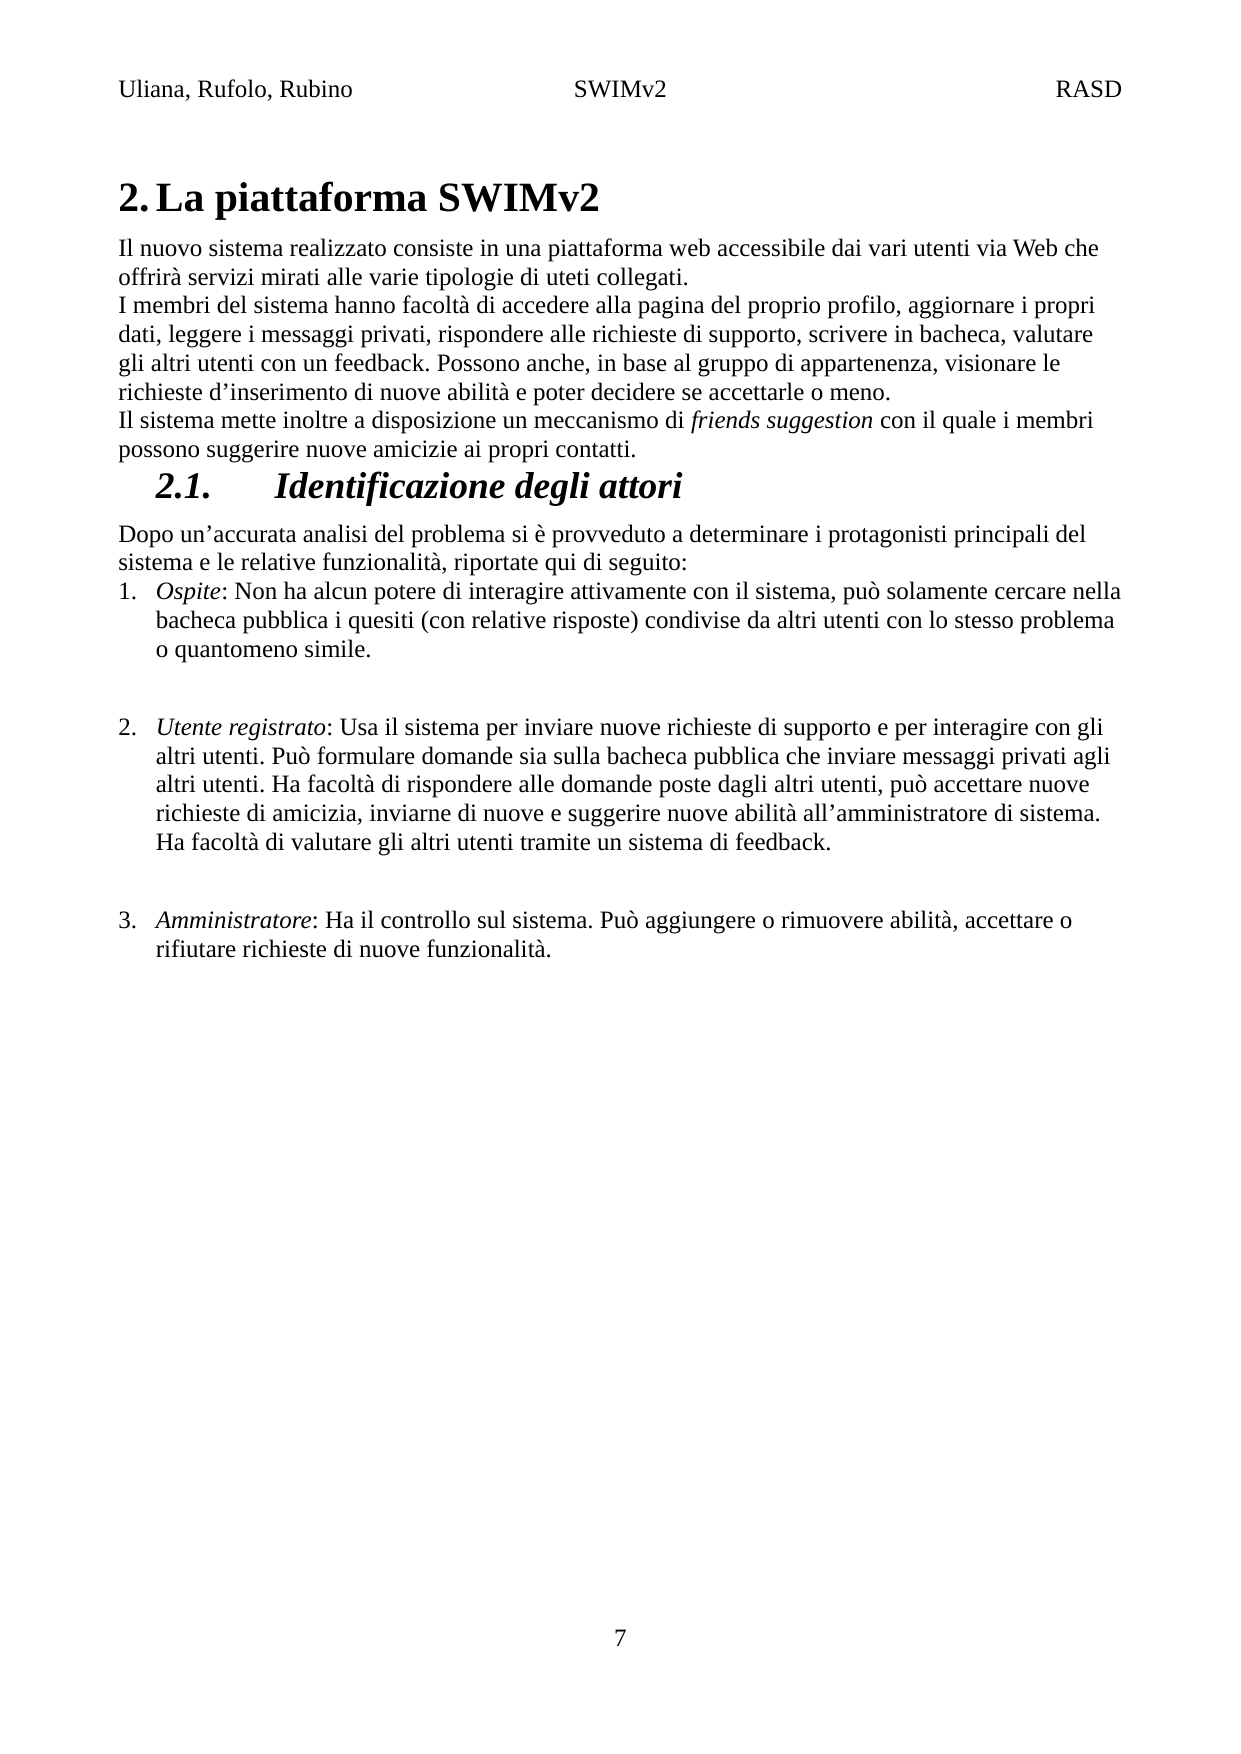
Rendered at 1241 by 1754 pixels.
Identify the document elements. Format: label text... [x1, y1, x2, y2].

text I membri del sistema hanno facoltà di accedere alla pagina del proprio profilo, aggiornare i propri dati, leggere i messaggi privati, rispondere alle richieste di supporto, scrivere in bacheca, valutare gli altri utenti con un feedback. Possono anche, in base al gruppo di appartenenza, visionare le richieste d’inserimento di nuove abilità e poter decidere se accettarle o meno. [118, 291, 1122, 406]
list Ospite: Non ha alcun potere di interagire attivamente con il sistema, può solamente cercare nella bacheca pubblica i quesiti (con relative risposte) condivise da altri utenti con lo stesso problema o quantomeno simile. [118, 576, 1122, 691]
text Dopo un’accurata analisi del problema si è provveduto a determinare i protagonisti principali del sistema e le relative funzionalità, riportate qui di seguito: [118, 519, 1122, 576]
subtitle La piattaforma SWIMv2 [118, 173, 1122, 221]
subtitle Identificazione degli attori [156, 463, 1122, 506]
text Il sistema mette inoltre a disposizione un meccanismo di friends suggestion con il quale i membri possono suggerire nuove amicizie ai propri contatti. [118, 406, 1122, 463]
text Il nuovo sistema realizzato consiste in una piattaforma web accessibile dai vari utenti via Web che offrirà servizi mirati alle varie tipologie di uteti collegati. [118, 233, 1122, 291]
list Utente registrato: Usa il sistema per inviare nuove richieste di supporto e per interagire con gli altri utenti. Può formulare domande sia sulla bacheca pubblica che inviare messaggi privati agli altri utenti. Ha facoltà di rispondere alle domande poste dagli altri utenti, può accettare nuove richieste di amicizia, inviarne di nuove e suggerire nuove abilità all’amministratore di sistema. Ha facoltà di valutare gli altri utenti tramite un sistema di feedback. [118, 712, 1122, 884]
list Amministratore: Ha il controllo sul sistema. Può aggiungere o rimuovere abilità, accettare o rifiutare richieste di nuove funzionalità. [118, 905, 1122, 963]
